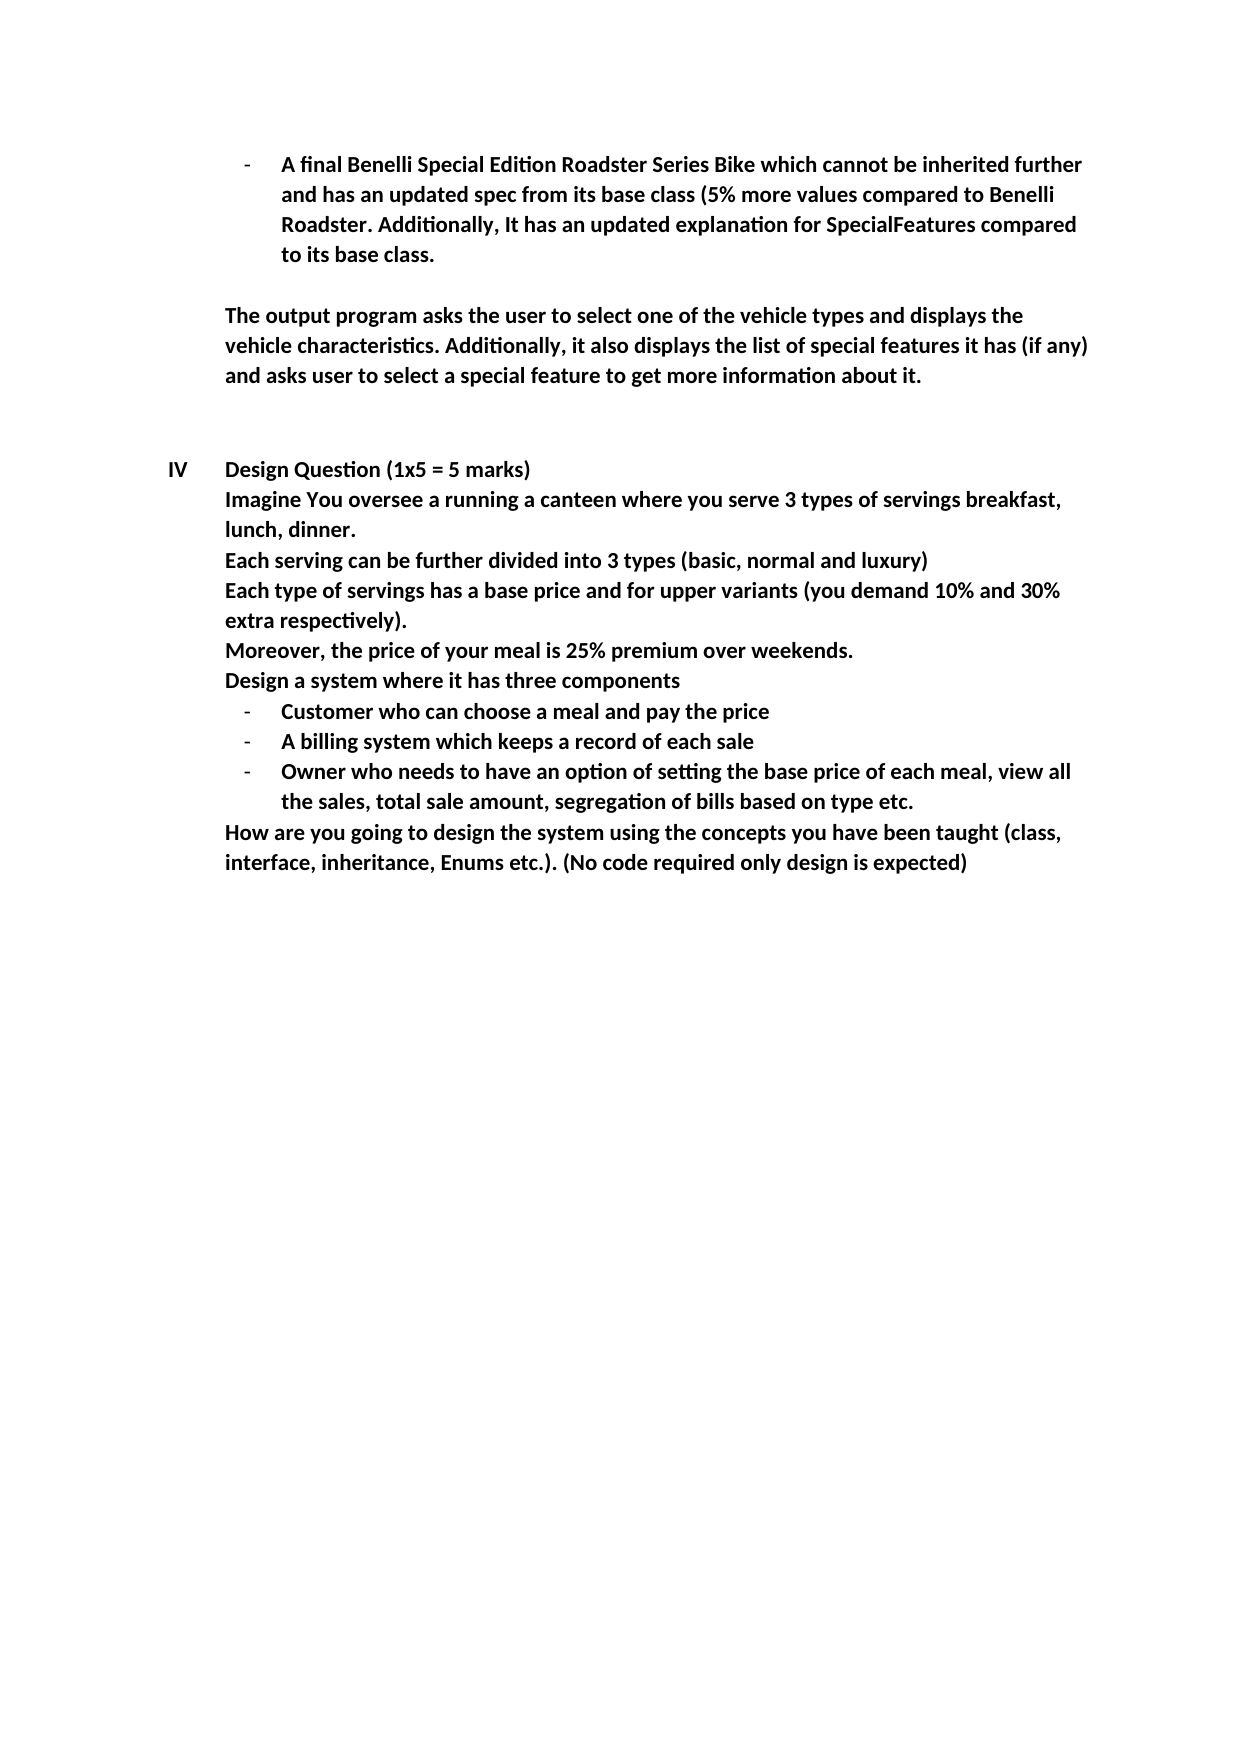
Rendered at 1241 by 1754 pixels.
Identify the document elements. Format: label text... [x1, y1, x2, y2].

list Imagine You oversee a running a canteen where you serve 3 types of servings breakfast, lunch, dinner. [225, 485, 1090, 544]
list Design a system where it has three components [225, 667, 1090, 695]
list Design Question (1x5 = 5 marks) [187, 455, 1090, 483]
list A final Benelli Special Edition Roadster Series Bike which cannot be inherited further and has an updated spec from its base class (5% more values compared to Benelli Roadster. Additionally, It has an updated explanation for SpecialFeatures compared to its base class. [244, 150, 1090, 269]
list The output program asks the user to select one of the vehicle types and displays the vehicle characteristics. Additionally, it also displays the list of special features it has (if any) and asks user to select a special feature to get more information about it. [225, 301, 1090, 389]
list Owner who needs to have an option of setting the base price of each meal, view all the sales, total sale amount, segregation of bills based on type etc. [244, 757, 1090, 816]
list Each serving can be further divided into 3 types (basic, normal and luxury) [225, 546, 1090, 574]
list Each type of servings has a base price and for upper variants (you demand 10% and 30% extra respectively). [225, 576, 1090, 634]
list Moreover, the price of your meal is 25% premium over weekends. [225, 636, 1090, 664]
list A billing system which keeps a record of each sale [244, 727, 1090, 755]
list How are you going to design the system using the concepts you have been taught (class, interface, inheritance, Enums etc.). (No code required only design is expected) [225, 818, 1090, 876]
list Customer who can choose a meal and pay the price [244, 697, 1090, 725]
